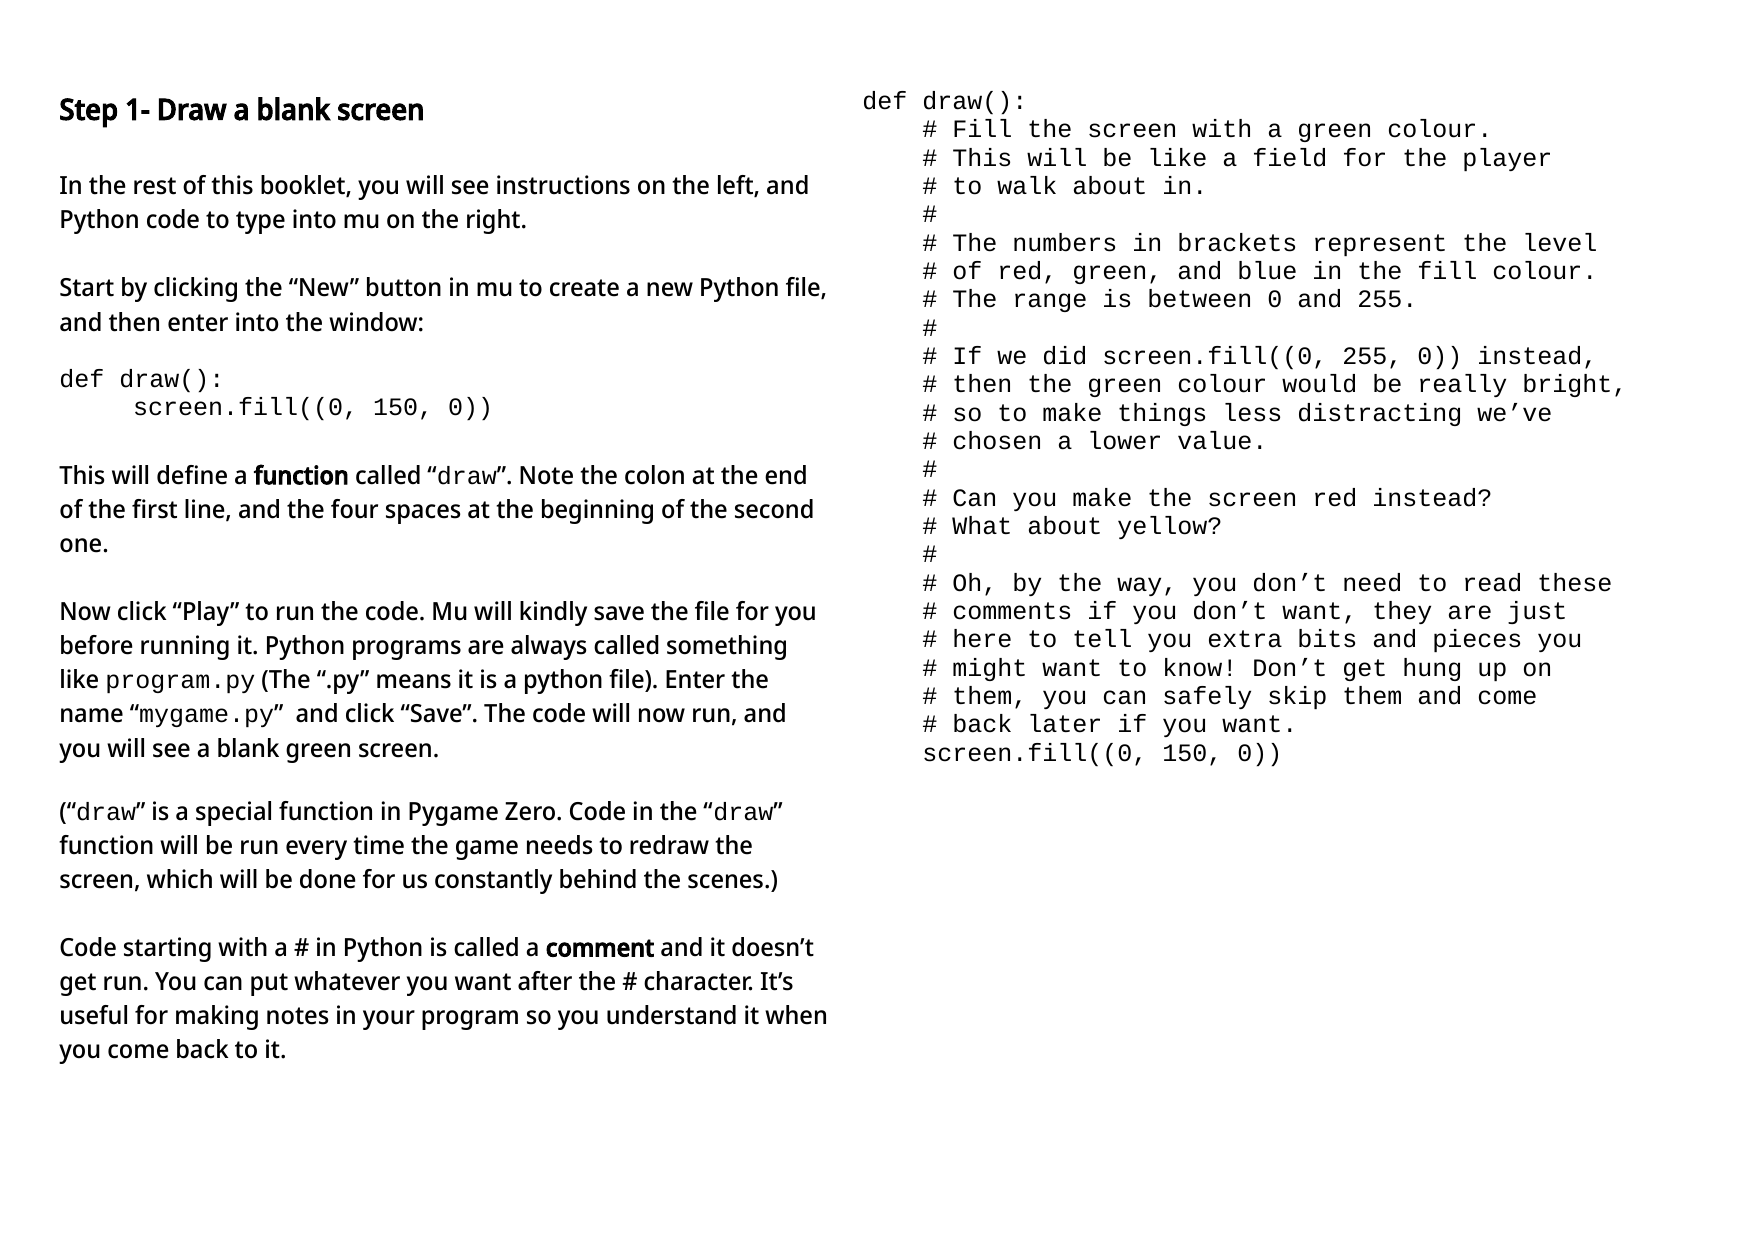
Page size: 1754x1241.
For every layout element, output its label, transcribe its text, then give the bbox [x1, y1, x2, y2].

text # might want to know! Don’t get hung up on [862, 655, 1636, 683]
text # If we did screen.fill((0, 255, 0)) instead, [862, 343, 1636, 372]
text This will define a function called “draw”. Note the colon at the end of the first line, and the four spaces at the beginning of the second one. [59, 457, 833, 560]
text screen.fill((0, 150, 0)) [59, 395, 833, 423]
text # so to make things less distracting we’ve [862, 400, 1636, 428]
text # chosen a lower value. [862, 428, 1636, 457]
text Start by clicking the “New” button in mu to create a new Python file, and then enter into the window: [59, 270, 833, 338]
text # What about yellow? [862, 513, 1636, 542]
text # [862, 202, 1636, 230]
text # here to tell you extra bits and pieces you [862, 627, 1636, 655]
text In the rest of this booklet, you will see instructions on the left, and Python code to type into mu on the right. [59, 168, 833, 236]
text # [862, 542, 1636, 570]
text # The numbers in brackets represent the level [862, 230, 1636, 258]
text # The range is between 0 and 255. [862, 287, 1636, 315]
text # [862, 315, 1636, 343]
text # This will be like a field for the player [862, 145, 1636, 173]
text # comments if you don’t want, they are just [862, 598, 1636, 627]
text Code starting with a # in Python is called a comment and it doesn’t get run. You can put whatever you want after the # character. It’s useful for making notes in your program so you understand it when you come back to it. [59, 930, 833, 1066]
text def draw(): [59, 367, 833, 395]
text # Oh, by the way, you don’t need to read these [862, 570, 1636, 598]
text # of red, green, and blue in the fill colour. [862, 258, 1636, 287]
text Now click “Play” to run the code. Mu will kindly save the file for you before running it. Python programs are always called something like program.py (The “.py” means it is a python file). Enter the name “mygame.py” and click “Save”. The code will now run, and you will see a blank green screen. [59, 594, 833, 764]
text screen.fill((0, 150, 0)) [862, 740, 1636, 768]
text # Fill the screen with a green colour. [862, 117, 1636, 145]
text (“draw” is a special function in Pygame Zero. Code in the “draw” function will be run every time the game needs to redraw the screen, which will be done for us constantly behind the scenes.) [59, 793, 833, 896]
text # Can you make the screen red instead? [862, 485, 1636, 513]
text # [862, 457, 1636, 485]
text # them, you can safely skip them and come [862, 683, 1636, 712]
text # to walk about in. [862, 173, 1636, 202]
text # then the green colour would be really bright, [862, 372, 1636, 400]
text # back later if you want. [862, 712, 1636, 740]
text def draw(): [862, 88, 1636, 117]
text Step 1- Draw a blank screen [59, 88, 833, 128]
